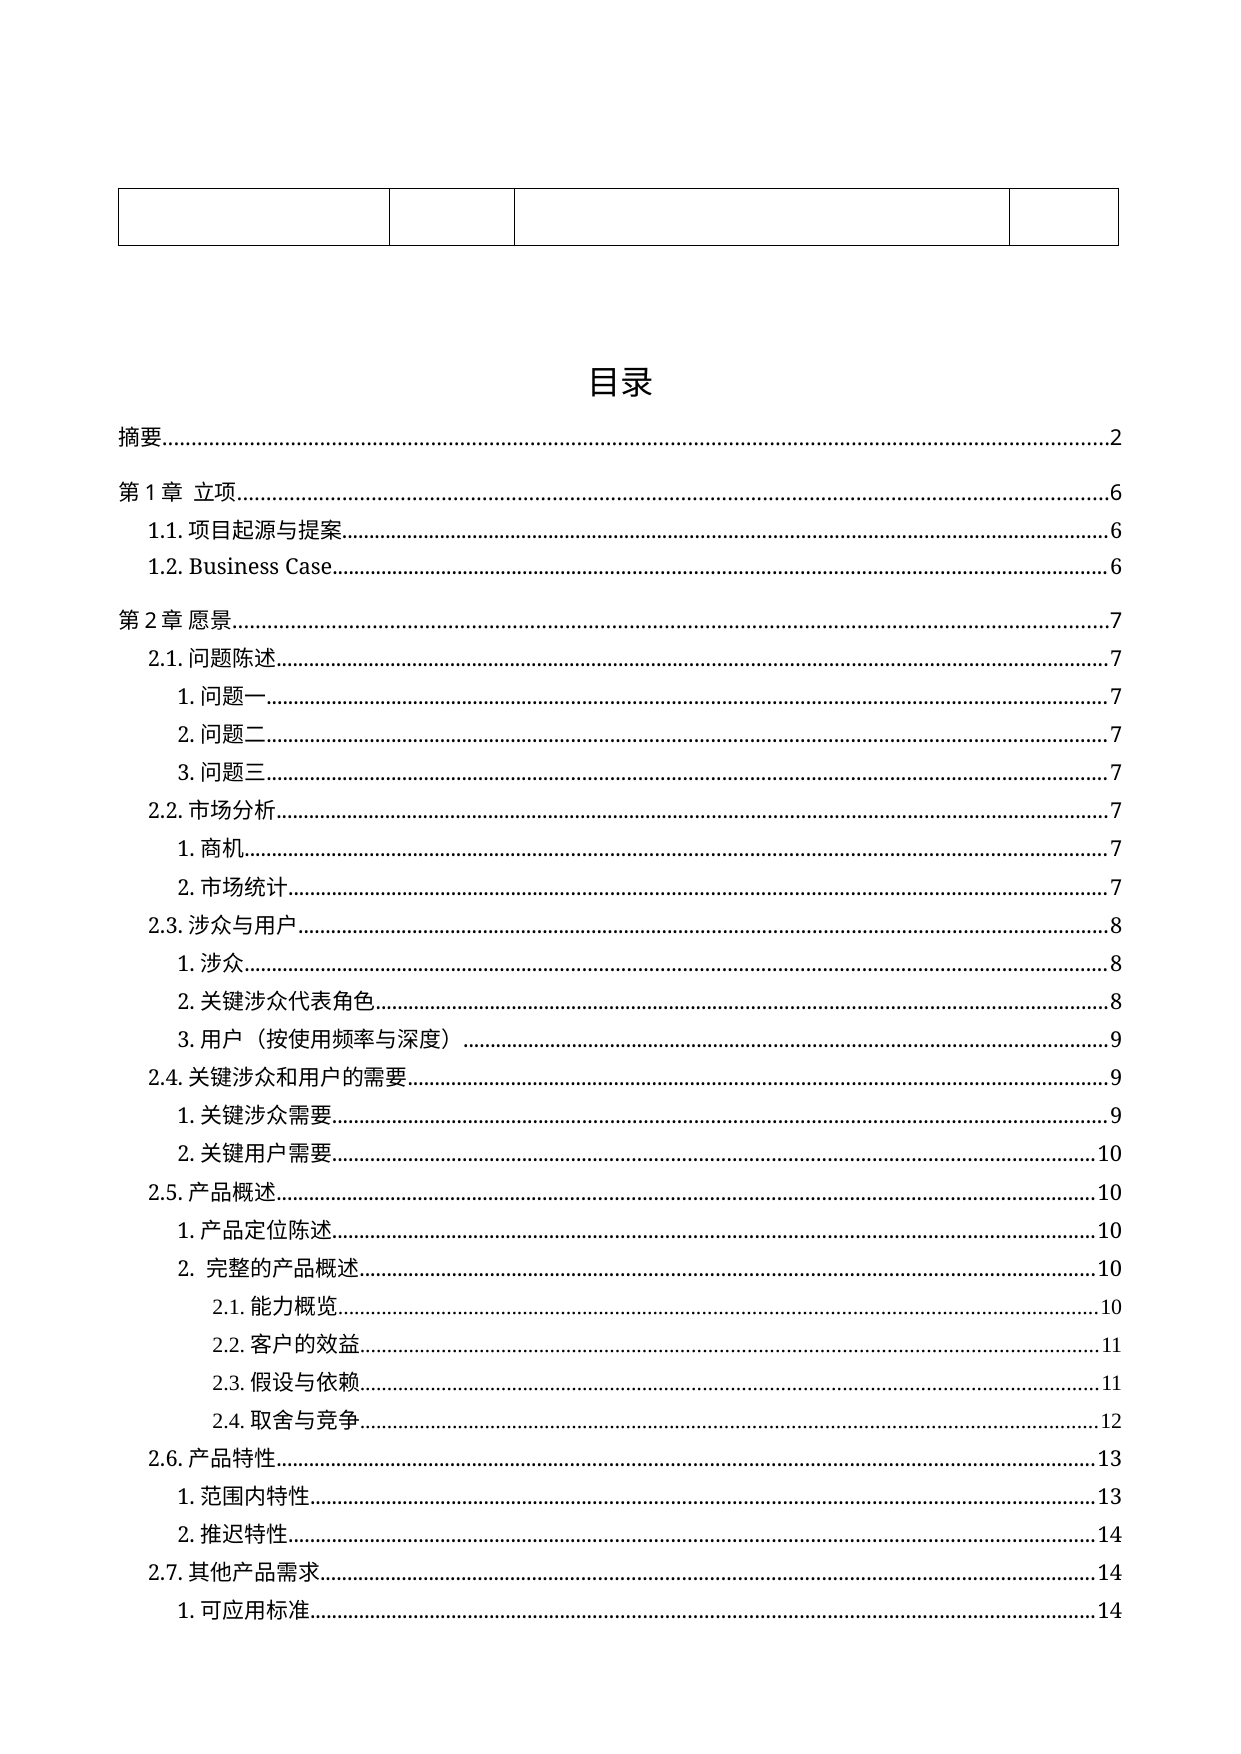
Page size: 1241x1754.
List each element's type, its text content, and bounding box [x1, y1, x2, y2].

text 2. 完整的产品概述 10 [177, 1251, 1122, 1283]
text 2. 关键涉众代表角色 8 [177, 984, 1122, 1016]
subtitle 目录 [118, 356, 1122, 404]
text 1. 商机 7 [177, 831, 1122, 863]
text 1. 关键涉众需要 9 [177, 1098, 1122, 1130]
table_cell [515, 189, 1009, 244]
text 2.5. 产品概述 10 [148, 1174, 1122, 1206]
text 1.1. 项目起源与提案 6 [148, 513, 1122, 544]
text 2. 问题二 7 [177, 717, 1122, 749]
text 3. 问题三 7 [177, 755, 1122, 787]
text 2.7. 其他产品需求 14 [148, 1555, 1122, 1587]
text 1. 产品定位陈述 10 [177, 1213, 1122, 1244]
text 2.4. 关键涉众和用户的需要 9 [148, 1060, 1122, 1092]
table_cell [119, 189, 389, 244]
text 第2章 愿景 7 [118, 603, 1122, 634]
text 2.3. 涉众与用户 8 [148, 908, 1122, 939]
text 2.3. 假设与依赖 11 [207, 1365, 1122, 1396]
text 摘要 2 [118, 420, 1122, 452]
table_cell [390, 189, 514, 244]
text 2. 市场统计 7 [177, 869, 1122, 901]
text 2.1. 问题陈述 7 [148, 641, 1122, 673]
text 2.1. 能力概览 10 [207, 1289, 1122, 1321]
table_cell [1010, 189, 1118, 244]
text 2.6. 产品特性 13 [148, 1441, 1122, 1472]
text 2.4. 取舍与竞争 12 [207, 1403, 1122, 1434]
text 1. 问题一 7 [177, 679, 1122, 711]
text 3. 用户（按使用频率与深度） 9 [177, 1022, 1122, 1054]
text 1. 可应用标准 14 [177, 1593, 1122, 1625]
text 2. 关键用户需要 10 [177, 1136, 1122, 1168]
text 1. 范围内特性 13 [177, 1479, 1122, 1511]
text 第1章 立项 6 [118, 474, 1122, 506]
text 1. 涉众 8 [177, 946, 1122, 978]
text 2. 推迟特性 14 [177, 1517, 1122, 1549]
text 1.2. Business Case 6 [148, 551, 1122, 581]
text 2.2. 客户的效益 11 [207, 1327, 1122, 1358]
text 2.2. 市场分析 7 [148, 793, 1122, 825]
